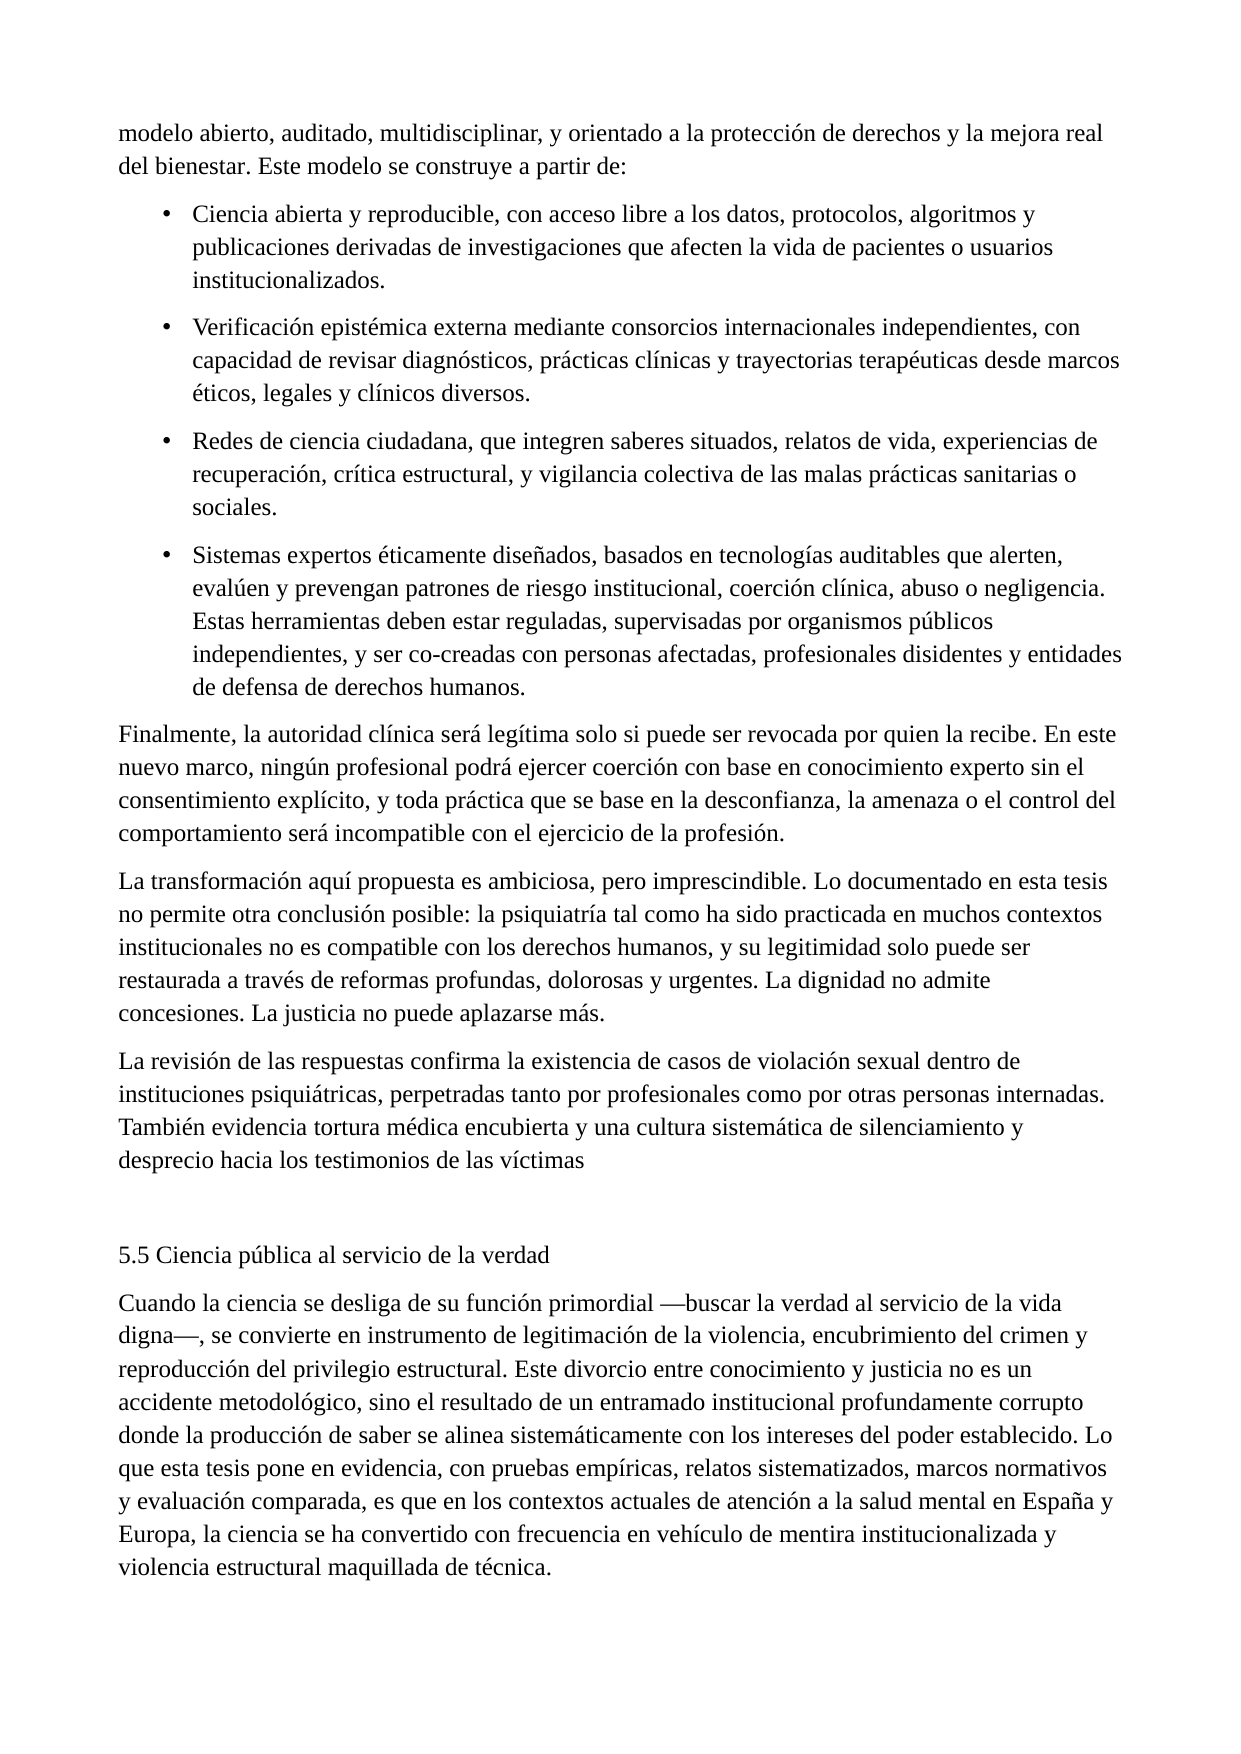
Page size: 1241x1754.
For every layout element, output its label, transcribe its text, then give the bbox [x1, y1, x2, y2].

text La revisión de las respuestas confirma la existencia de casos de violación sexual dentro de instituciones psiquiátricas, perpetradas tanto por profesionales como por otras personas internadas. También evidencia tortura médica encubierta y una cultura sistemática de silenciamiento y desprecio hacia los testimonios de las víctimas [118, 1046, 1122, 1173]
list Sistemas expertos éticamente diseñados, basados en tecnologías auditables que alerten, evalúen y prevengan patrones de riesgo institucional, coerción clínica, abuso o negligencia. Estas herramientas deben estar reguladas, supervisadas por organismos públicos independientes, y ser co-creadas con personas afectadas, profesionales disidentes y entidades de defensa de derechos humanos. [162, 540, 1122, 701]
list Redes de ciencia ciudadana, que integren saberes situados, relatos de vida, experiencias de recuperación, crítica estructural, y vigilancia colectiva de las malas prácticas sanitarias o sociales. [162, 426, 1122, 521]
list Ciencia abierta y reproducible, con acceso libre a los datos, protocolos, algoritmos y publicaciones derivadas de investigaciones que afecten la vida de pacientes o usuarios institucionalizados. [162, 199, 1122, 293]
text Finalmente, la autoridad clínica será legítima solo si puede ser revocada por quien la recibe. En este nuevo marco, ningún profesional podrá ejercer coerción con base en conocimiento experto sin el consentimiento explícito, y toda práctica que se base en la desconfianza, la amenaza o el control del comportamiento será incompatible con el ejercicio de la profesión. [118, 719, 1122, 847]
text La transformación aquí propuesta es ambiciosa, pero imprescindible. Lo documentado en esta tesis no permite otra conclusión posible: la psiquiatría tal como ha sido practicada en muchos contextos institucionales no es compatible con los derechos humanos, y su legitimidad solo puede ser restaurada a través de reformas profundas, dolorosas y urgentes. La dignidad no admite concesiones. La justicia no puede aplazarse más. [118, 866, 1122, 1027]
text modelo abierto, auditado, multidisciplinar, y orientado a la protección de derechos y la mejora real del bienestar. Este modelo se construye a partir de: [118, 118, 1122, 180]
list Verificación epistémica externa mediante consorcios internacionales independientes, con capacidad de revisar diagnósticos, prácticas clínicas y trayectorias terapéuticas desde marcos éticos, legales y clínicos diversos. [162, 312, 1122, 407]
text 5.5 Ciencia pública al servicio de la verdad [118, 1240, 1122, 1269]
text Cuando la ciencia se desliga de su función primordial —buscar la verdad al servicio de la vida digna—, se convierte en instrumento de legitimación de la violencia, encubrimiento del crimen y reproducción del privilegio estructural. Este divorcio entre conocimiento y justicia no es un accidente metodológico, sino el resultado de un entramado institucional profundamente corrupto donde la producción de saber se alinea sistemáticamente con los intereses del poder establecido. Lo que esta tesis pone en evidencia, con pruebas empíricas, relatos sistematizados, marcos normativos y evaluación comparada, es que en los contextos actuales de atención a la salud mental en España y Europa, la ciencia se ha convertido con frecuencia en vehículo de mentira institucionalizada y violencia estructural maquillada de técnica. [118, 1288, 1122, 1581]
